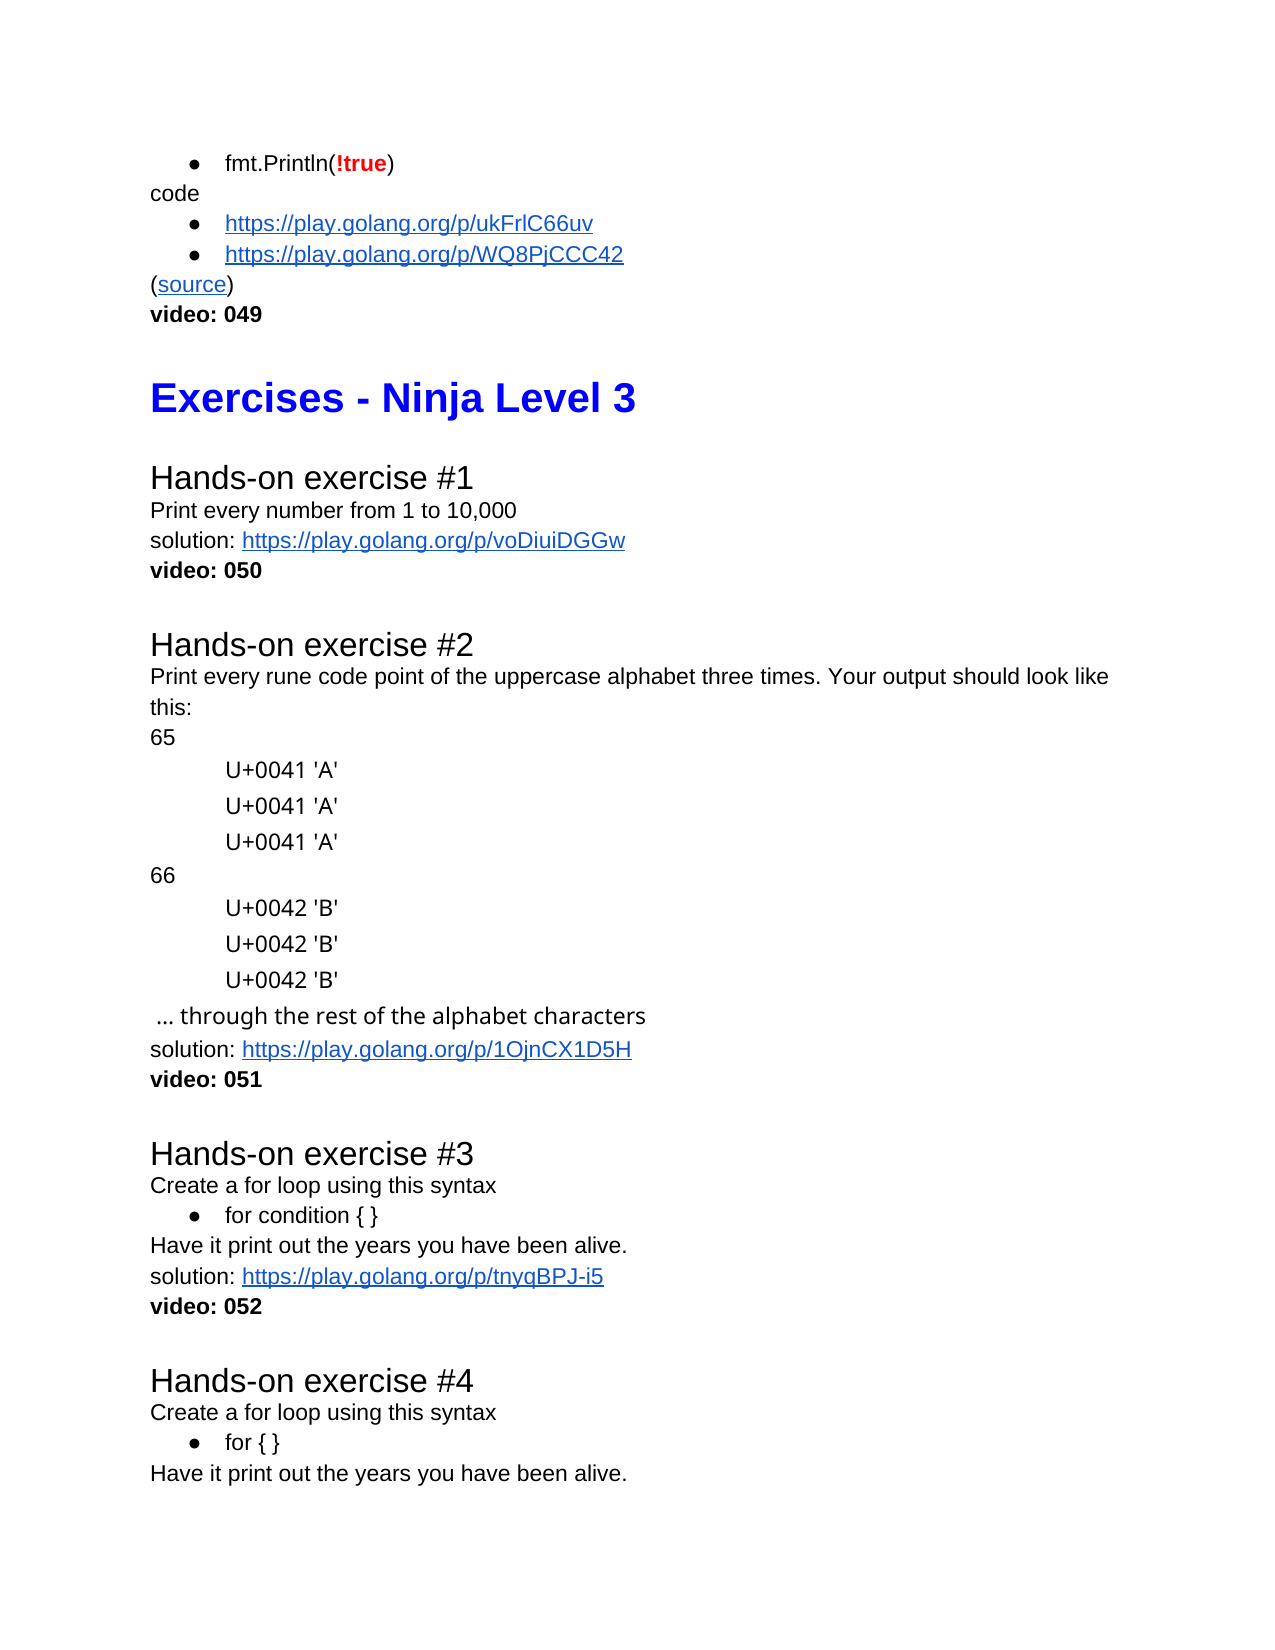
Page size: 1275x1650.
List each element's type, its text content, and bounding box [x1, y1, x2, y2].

text U+0042 'B' [150, 928, 1125, 959]
list fmt.Println(!true) [187, 150, 1125, 176]
text Print every number from 1 to 10,000 [150, 497, 1125, 523]
text … through the rest of the alphabet characters [150, 1000, 1125, 1031]
subtitle Hands-on exercise #3 [150, 1134, 1125, 1172]
text U+0042 'B' [150, 964, 1125, 995]
subtitle Hands-on exercise #2 [150, 625, 1125, 663]
text Create a for loop using this syntax [150, 1399, 1125, 1425]
text U+0041 'A' [150, 754, 1125, 785]
text U+0041 'A' [150, 826, 1125, 857]
list for { } [187, 1429, 1125, 1456]
text 66 [150, 862, 1125, 888]
text video: 052 [150, 1293, 1125, 1319]
text solution: https://play.golang.org/p/1OjnCX1D5H [150, 1036, 1125, 1062]
subtitle Exercises - Ninja Level 3 [150, 373, 1125, 421]
subtitle Hands-on exercise #1 [150, 458, 1125, 497]
text code [150, 180, 1125, 207]
text solution: https://play.golang.org/p/voDiuiDGGw [150, 527, 1125, 553]
text Print every rune code point of the uppercase alphabet three times. Your output should look like this: [150, 663, 1125, 720]
list https://play.golang.org/p/WQ8PjCCC42 [187, 241, 1125, 267]
text solution: https://play.golang.org/p/tnyqBPJ-i5 [150, 1263, 1125, 1289]
text Create a for loop using this syntax [150, 1172, 1125, 1198]
text U+0042 'B' [150, 892, 1125, 923]
text (source) [150, 271, 1125, 297]
text 65 [150, 724, 1125, 750]
text video: 049 [150, 301, 1125, 327]
subtitle Hands-on exercise #4 [150, 1361, 1125, 1399]
list for condition { } [187, 1202, 1125, 1229]
list https://play.golang.org/p/ukFrlC66uv [187, 210, 1125, 237]
text video: 051 [150, 1066, 1125, 1092]
text Have it print out the years you have been alive. [150, 1232, 1125, 1259]
text U+0041 'A' [150, 790, 1125, 821]
text Have it print out the years you have been alive. [150, 1459, 1125, 1486]
text video: 050 [150, 557, 1125, 583]
